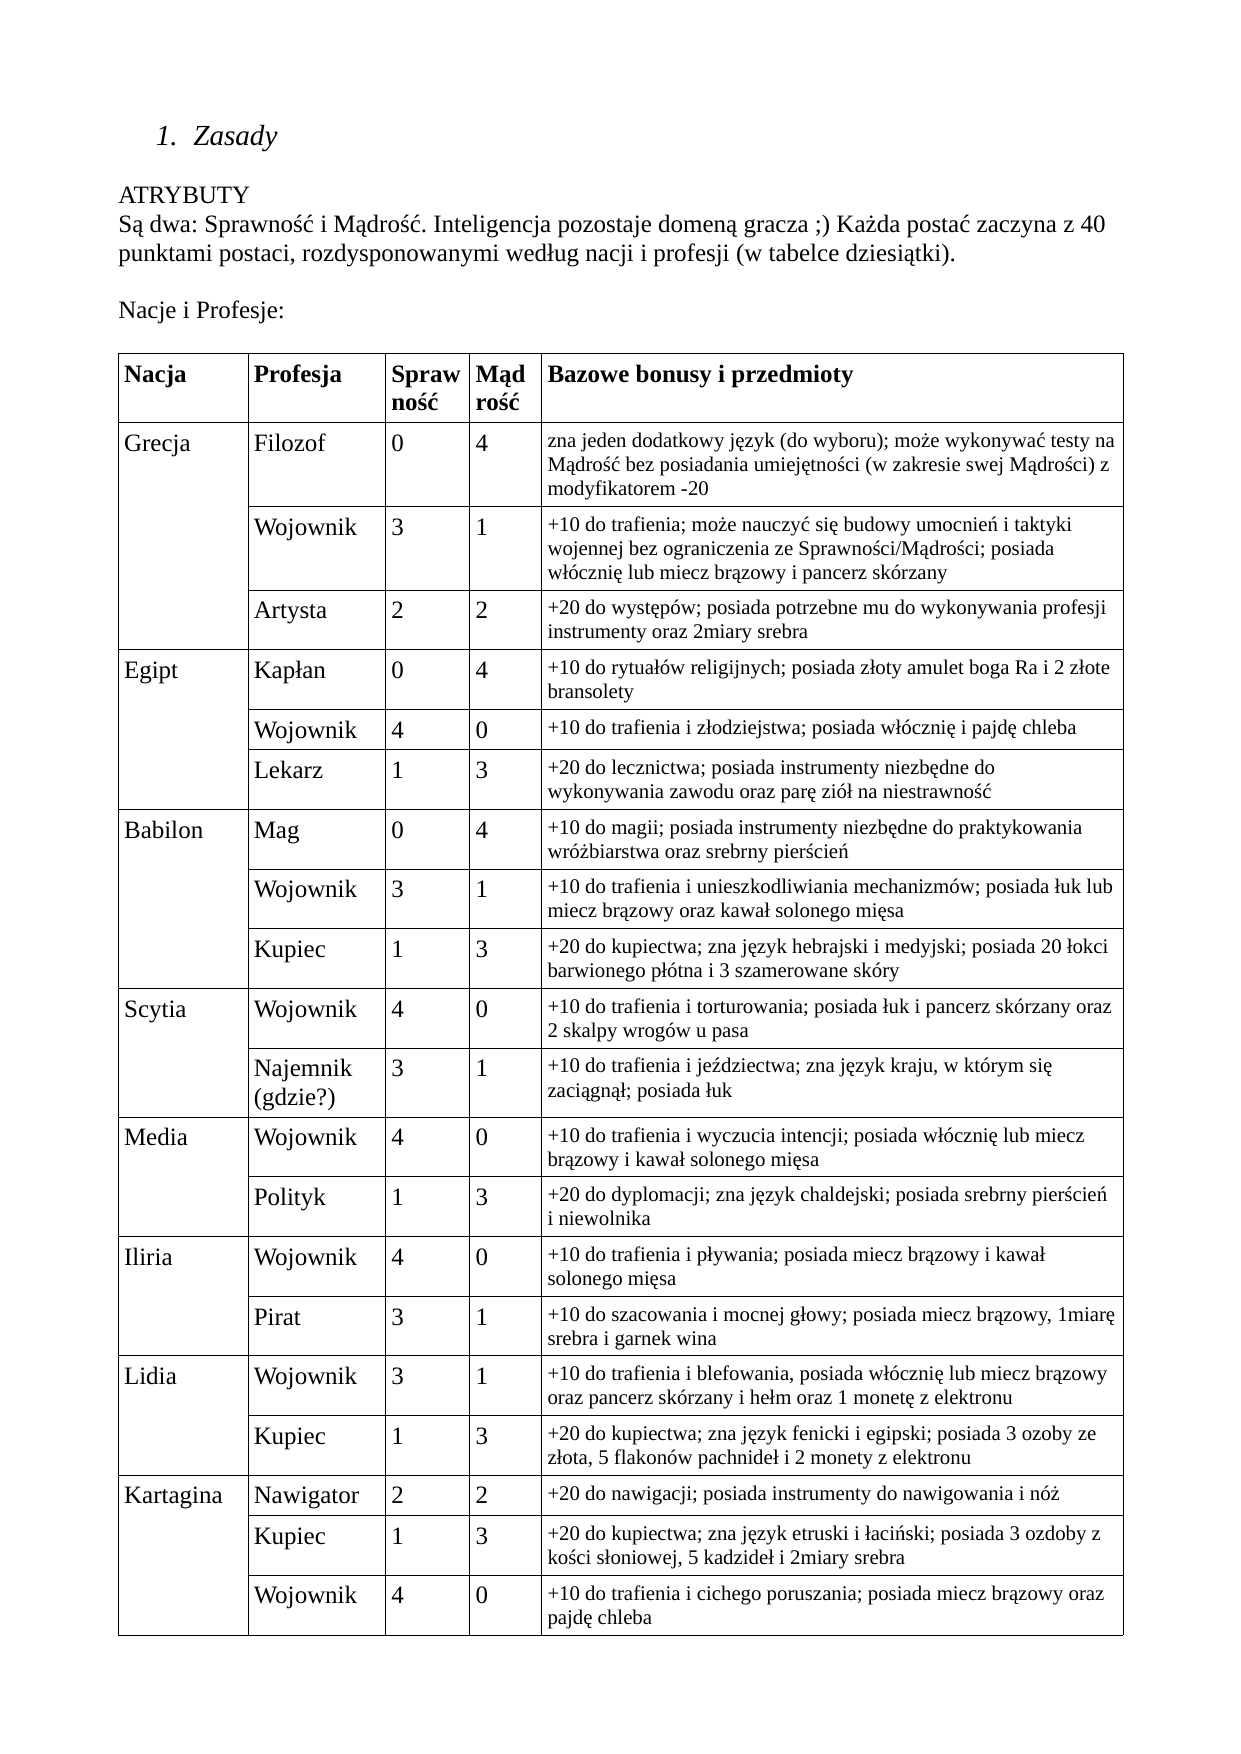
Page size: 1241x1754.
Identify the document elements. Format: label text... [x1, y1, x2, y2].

table_cell Kartagina [119, 1476, 248, 1634]
table_cell 0 [386, 423, 469, 506]
table_cell Wojownik [249, 1356, 385, 1415]
table_cell Scytia [119, 989, 248, 1117]
table_cell 2 [386, 1476, 469, 1515]
table_cell +20 do lecznictwa; posiada instrumenty niezbędne do wykonywania zawodu oraz parę ziół na niestrawność [542, 750, 1123, 809]
list Zasady [156, 118, 1122, 152]
table_cell Wojownik [249, 710, 385, 749]
text Nacje i Profesje: [118, 295, 1122, 324]
table_cell +10 do trafienia i torturowania; posiada łuk i pancerz skórzany oraz 2 skalpy wrogów u pasa [542, 989, 1123, 1048]
table_header Mądrość [470, 354, 541, 422]
table_header Sprawność [386, 354, 469, 422]
table_cell Artysta [249, 591, 385, 649]
table_cell 3 [386, 507, 469, 589]
table_cell 0 [470, 1237, 541, 1296]
table_cell 3 [470, 1177, 541, 1236]
table_cell 0 [470, 989, 541, 1048]
table_cell 4 [386, 1118, 469, 1176]
table_cell Kupiec [249, 929, 385, 988]
table_cell +10 do trafienia; może nauczyć się budowy umocnień i taktyki wojennej bez ograniczenia ze Sprawności/Mądrości; posiada włócznię lub miecz brązowy i pancerz skórzany [542, 507, 1123, 589]
table_cell 4 [386, 989, 469, 1048]
table_cell +20 do kupiectwa; zna język etruski i łaciński; posiada 3 ozdoby z kości słoniowej, 5 kadzideł i 2miary srebra [542, 1516, 1123, 1575]
table_cell Najemnik (gdzie?) [249, 1049, 385, 1117]
table_cell Kupiec [249, 1416, 385, 1475]
table_cell 1 [386, 1416, 469, 1475]
table_cell +10 do trafienia i złodziejstwa; posiada włócznię i pajdę chleba [542, 710, 1123, 749]
table_cell 3 [470, 750, 541, 809]
table_cell Egipt [119, 650, 248, 809]
table_cell +20 do nawigacji; posiada instrumenty do nawigowania i nóż [542, 1476, 1123, 1515]
table_cell +20 do kupiectwa; zna język hebrajski i medyjski; posiada 20 łokci barwionego płótna i 3 szamerowane skóry [542, 929, 1123, 988]
table_cell +10 do trafienia i jeździectwa; zna język kraju, w którym się zaciągnął; posiada łuk [542, 1049, 1123, 1117]
table_cell +10 do magii; posiada instrumenty niezbędne do praktykowania wróżbiarstwa oraz srebrny pierścień [542, 810, 1123, 868]
table_cell +10 do trafienia i wyczucia intencji; posiada włócznię lub miecz brązowy i kawał solonego mięsa [542, 1118, 1123, 1176]
table_cell 4 [386, 1576, 469, 1634]
table_cell 1 [470, 507, 541, 589]
table_cell Babilon [119, 810, 248, 988]
table_cell 4 [470, 423, 541, 506]
table_cell 3 [386, 870, 469, 928]
table_cell 0 [386, 650, 469, 709]
table_header Profesja [249, 354, 385, 422]
table_cell +10 do trafienia i blefowania, posiada włócznię lub miecz brązowy oraz pancerz skórzany i hełm oraz 1 monetę z elektronu [542, 1356, 1123, 1415]
table_cell 0 [470, 1118, 541, 1176]
table_header Nacja [119, 354, 248, 422]
table_cell Kapłan [249, 650, 385, 709]
table_cell Wojownik [249, 870, 385, 928]
table_cell 2 [470, 591, 541, 649]
table_cell 4 [386, 1237, 469, 1296]
table_cell Media [119, 1118, 248, 1236]
table_cell 3 [386, 1049, 469, 1117]
table_cell 4 [386, 710, 469, 749]
table_cell 3 [470, 1416, 541, 1475]
table_cell Wojownik [249, 1237, 385, 1296]
table_cell 4 [470, 810, 541, 868]
text Są dwa: Sprawność i Mądrość. Inteligencja pozostaje domeną gracza ;) Każda postać zaczyna z 40 punktami postaci, rozdysponowanymi według nacji i profesji (w tabelce dziesiątki). [118, 209, 1122, 267]
table_cell 1 [470, 1049, 541, 1117]
table_cell Wojownik [249, 507, 385, 589]
table_cell 3 [470, 929, 541, 988]
table_cell Mag [249, 810, 385, 868]
table_cell Kupiec [249, 1516, 385, 1575]
table_cell Polityk [249, 1177, 385, 1236]
table_cell +10 do trafienia i unieszkodliwiania mechanizmów; posiada łuk lub miecz brązowy oraz kawał solonego mięsa [542, 870, 1123, 928]
table_cell Pirat [249, 1297, 385, 1355]
table_cell Filozof [249, 423, 385, 506]
table_cell 1 [386, 750, 469, 809]
table_cell 1 [386, 1516, 469, 1575]
table_header Bazowe bonusy i przedmioty [542, 354, 1123, 422]
table_cell 4 [470, 650, 541, 709]
table_cell 0 [470, 710, 541, 749]
table_cell 0 [386, 810, 469, 868]
table_cell 1 [386, 1177, 469, 1236]
table_cell 1 [470, 1356, 541, 1415]
table_cell +20 do występów; posiada potrzebne mu do wykonywania profesji instrumenty oraz 2miary srebra [542, 591, 1123, 649]
table_cell +20 do kupiectwa; zna język fenicki i egipski; posiada 3 ozoby ze złota, 5 flakonów pachnideł i 2 monety z elektronu [542, 1416, 1123, 1475]
table_cell Nawigator [249, 1476, 385, 1515]
table_cell Wojownik [249, 1576, 385, 1634]
table_cell 2 [386, 591, 469, 649]
table_cell 1 [386, 929, 469, 988]
table_cell 0 [470, 1576, 541, 1634]
table_cell Wojownik [249, 989, 385, 1048]
table_cell 3 [386, 1297, 469, 1355]
table_cell Grecja [119, 423, 248, 649]
table_cell Lekarz [249, 750, 385, 809]
table_cell zna jeden dodatkowy język (do wyboru); może wykonywać testy na Mądrość bez posiadania umiejętności (w zakresie swej Mądrości) z modyfikatorem -20 [542, 423, 1123, 506]
table_cell 3 [386, 1356, 469, 1415]
table_cell 1 [470, 1297, 541, 1355]
table_cell +10 do rytuałów religijnych; posiada złoty amulet boga Ra i 2 złote bransolety [542, 650, 1123, 709]
table_cell 1 [470, 870, 541, 928]
table_cell 3 [470, 1516, 541, 1575]
table_cell 2 [470, 1476, 541, 1515]
table_cell Lidia [119, 1356, 248, 1475]
table_cell +20 do dyplomacji; zna język chaldejski; posiada srebrny pierścień i niewolnika [542, 1177, 1123, 1236]
table_cell +10 do szacowania i mocnej głowy; posiada miecz brązowy, 1miarę srebra i garnek wina [542, 1297, 1123, 1355]
table_cell Iliria [119, 1237, 248, 1355]
table_cell +10 do trafienia i pływania; posiada miecz brązowy i kawał solonego mięsa [542, 1237, 1123, 1296]
table_cell +10 do trafienia i cichego poruszania; posiada miecz brązowy oraz pajdę chleba [542, 1576, 1123, 1634]
text ATRYBUTY [118, 180, 1122, 209]
table_cell Wojownik [249, 1118, 385, 1176]
